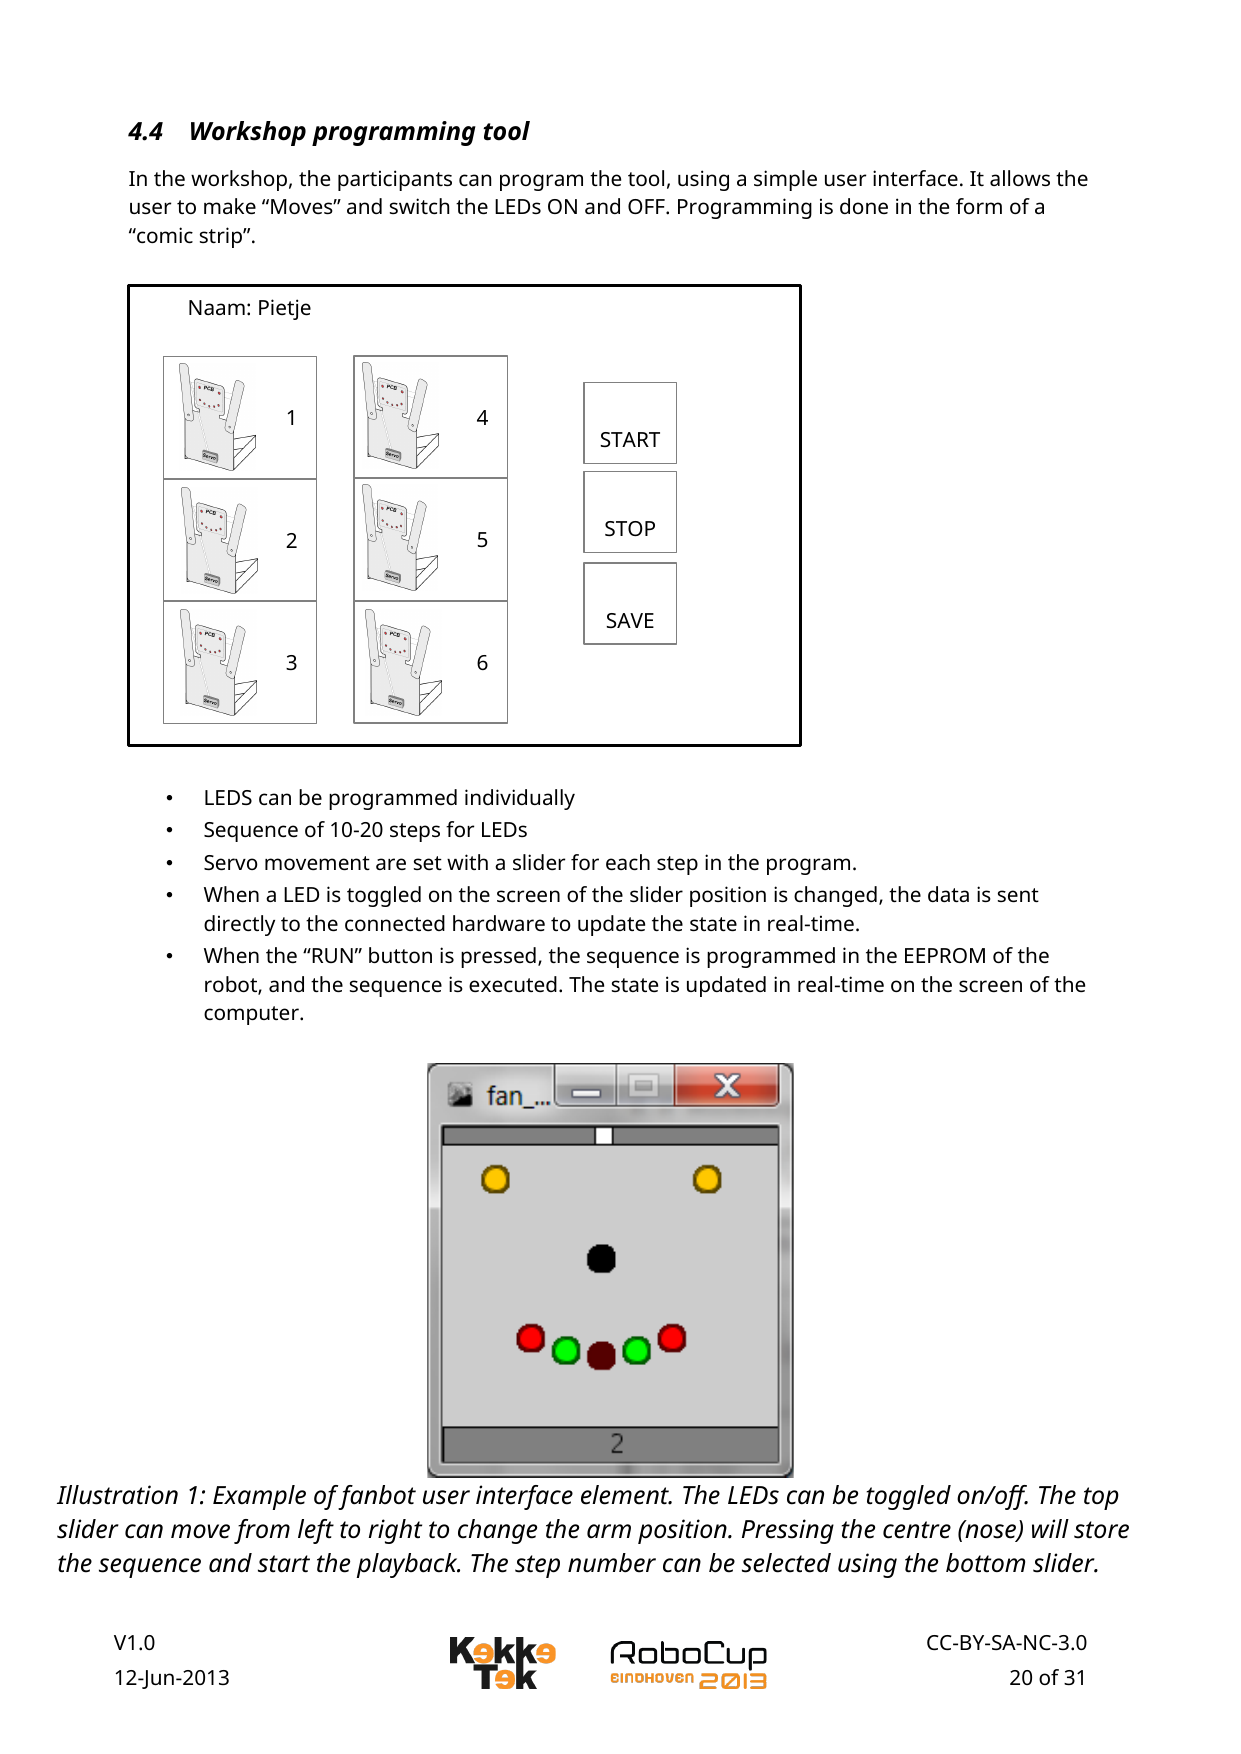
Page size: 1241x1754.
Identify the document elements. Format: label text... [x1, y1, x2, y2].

list When a LED is toggled on the screen of the slider position is changed, the data is sent directly to the connected hardware to update the state in real-time. [166, 881, 1092, 937]
list When the “RUN” button is pressed, the sequence is programmed in the EEPROM of the robot, and the sequence is executed. The state is updated in real-time on the screen of the computer. [166, 942, 1092, 1027]
list Sequence of 10-20 steps for LEDs [166, 815, 1092, 844]
text In the workshop, the participants can program the tool, using a simple user interface. It allows the user to make “Moves” and switch the LEDs ON and OFF. Programming is done in the form of a “comic strip”. [128, 164, 1092, 249]
list LEDS can be programmed individually [166, 783, 1092, 811]
picture [450, 1637, 556, 1689]
picture [610, 1641, 767, 1689]
picture [427, 1063, 794, 1478]
subtitle Workshop programming tool [128, 113, 1092, 147]
list Servo movement are set with a slider for each step in the program. [166, 848, 1092, 876]
text Illustration 1: Example of fanbot user interface element. The LEDs can be toggled on/off. The top slider can move from left to right to change the arm position. Pressing the centre (nose) will store the sequence and start the playback. The step number can be selected using the bottom slider. [57, 1076, 1164, 1579]
